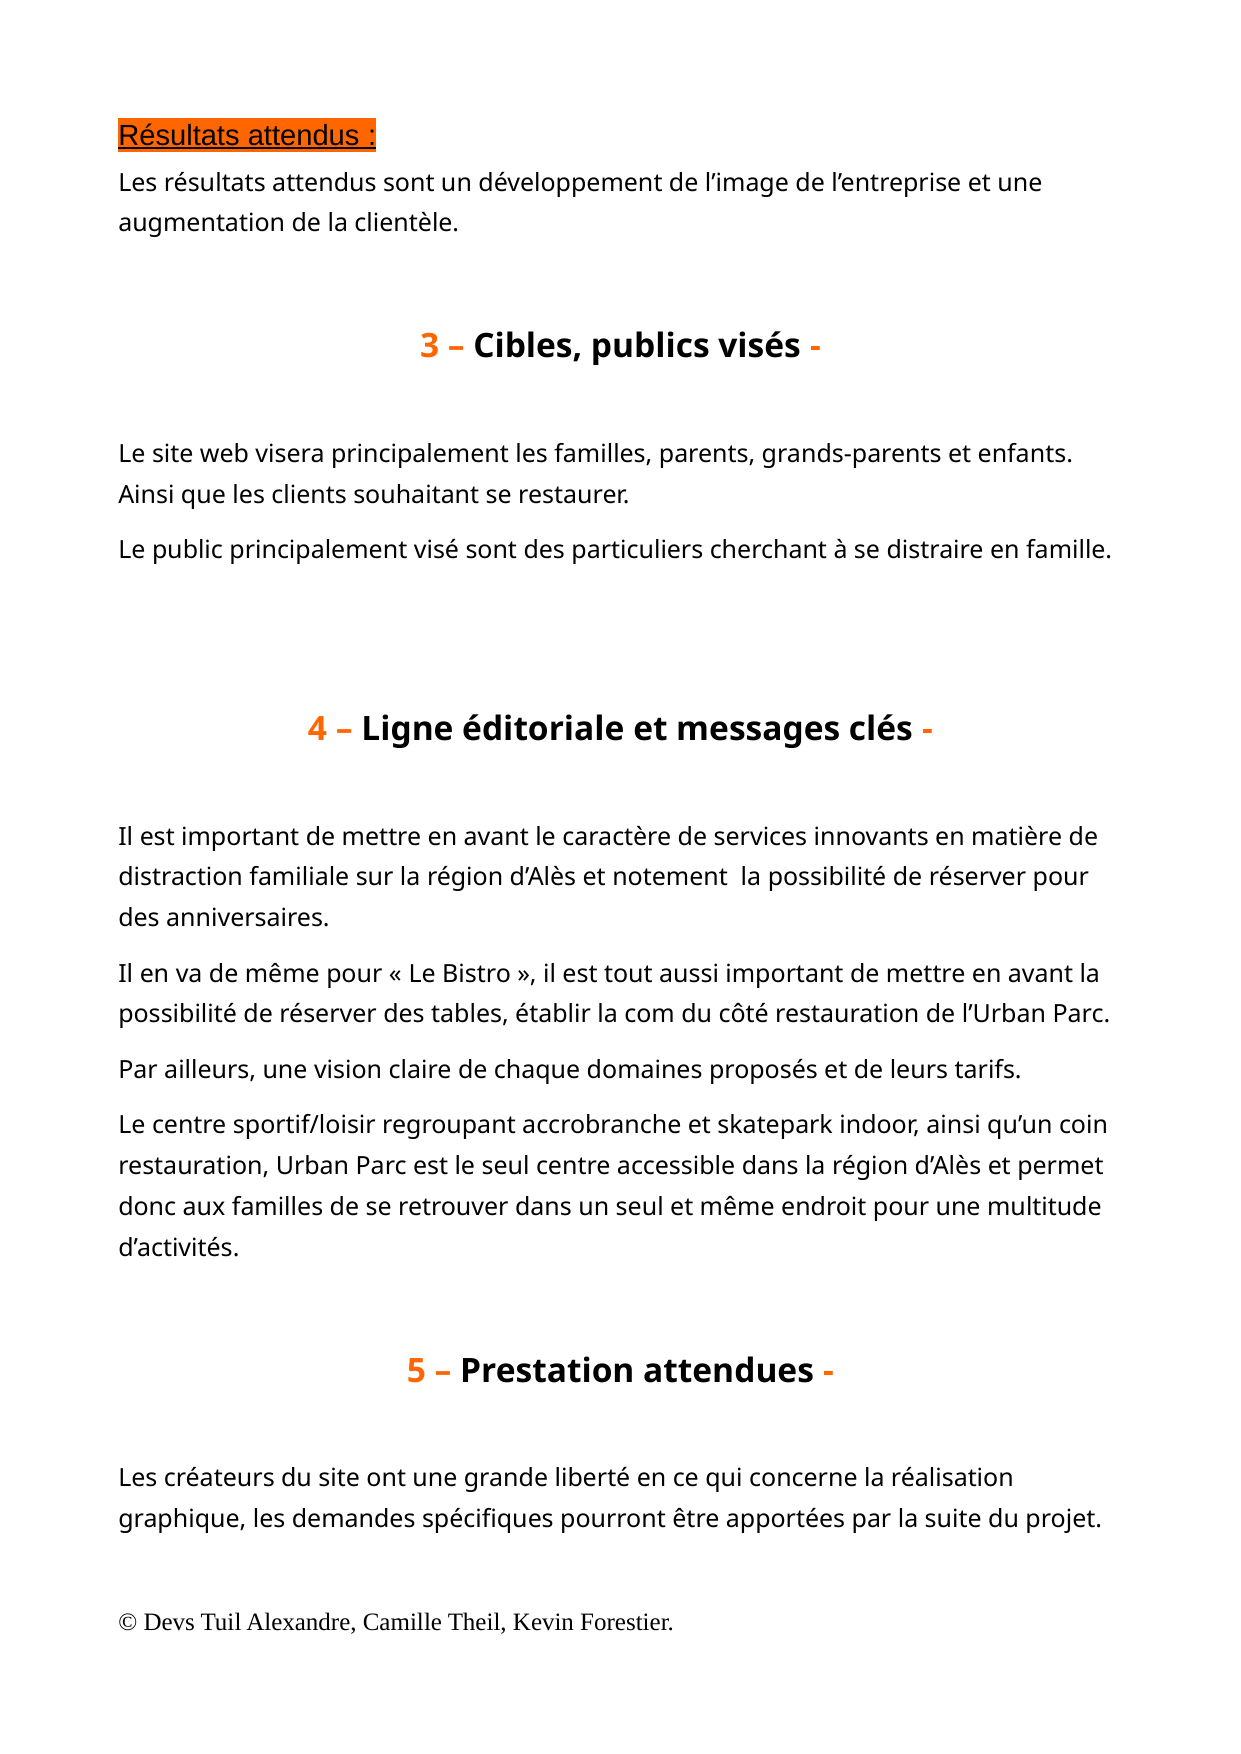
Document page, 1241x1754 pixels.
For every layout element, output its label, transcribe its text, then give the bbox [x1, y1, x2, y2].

text Le site web visera principalement les familles, parents, grands-parents et enfants. Ainsi que les clients souhaitant se restaurer. [118, 436, 1122, 511]
text Il en va de même pour « Le Bistro », il est tout aussi important de mettre en avant la possibilité de réserver des tables, établir la com du côté restauration de l’Urban Parc. [118, 955, 1122, 1030]
text Le centre sportif/loisir regroupant accrobranche et skatepark indoor, ainsi qu’un coin restauration, Urban Parc est le seul centre accessible dans la région d’Alès et permet donc aux familles de se retrouver dans un seul et même endroit pour une multitude d’activités. [118, 1107, 1122, 1263]
subtitle Résultats attendus : [118, 118, 1122, 152]
text Le public principalement visé sont des particuliers cherchant à se distraire en famille. [118, 532, 1122, 566]
subtitle 4 – Ligne éditoriale et messages clés - [118, 704, 1122, 750]
text Les créateurs du site ont une grande liberté en ce qui concerne la réalisation graphique, les demandes spécifiques pourront être apportées par la suite du projet. [118, 1460, 1122, 1535]
subtitle 5 – Prestation attendues - [118, 1346, 1122, 1392]
text Il est important de mettre en avant le caractère de services innovants en matière de distraction familiale sur la région d’Alès et notement la possibilité de réserver pour des anniversaires. [118, 818, 1122, 934]
text Par ailleurs, une vision claire de chaque domaines proposés et de leurs tarifs. [118, 1051, 1122, 1086]
subtitle 3 – Cibles, publics visés - [118, 322, 1122, 368]
text Les résultats attendus sont un développement de l’image de l’entreprise et une augmentation de la clientèle. [118, 164, 1122, 239]
